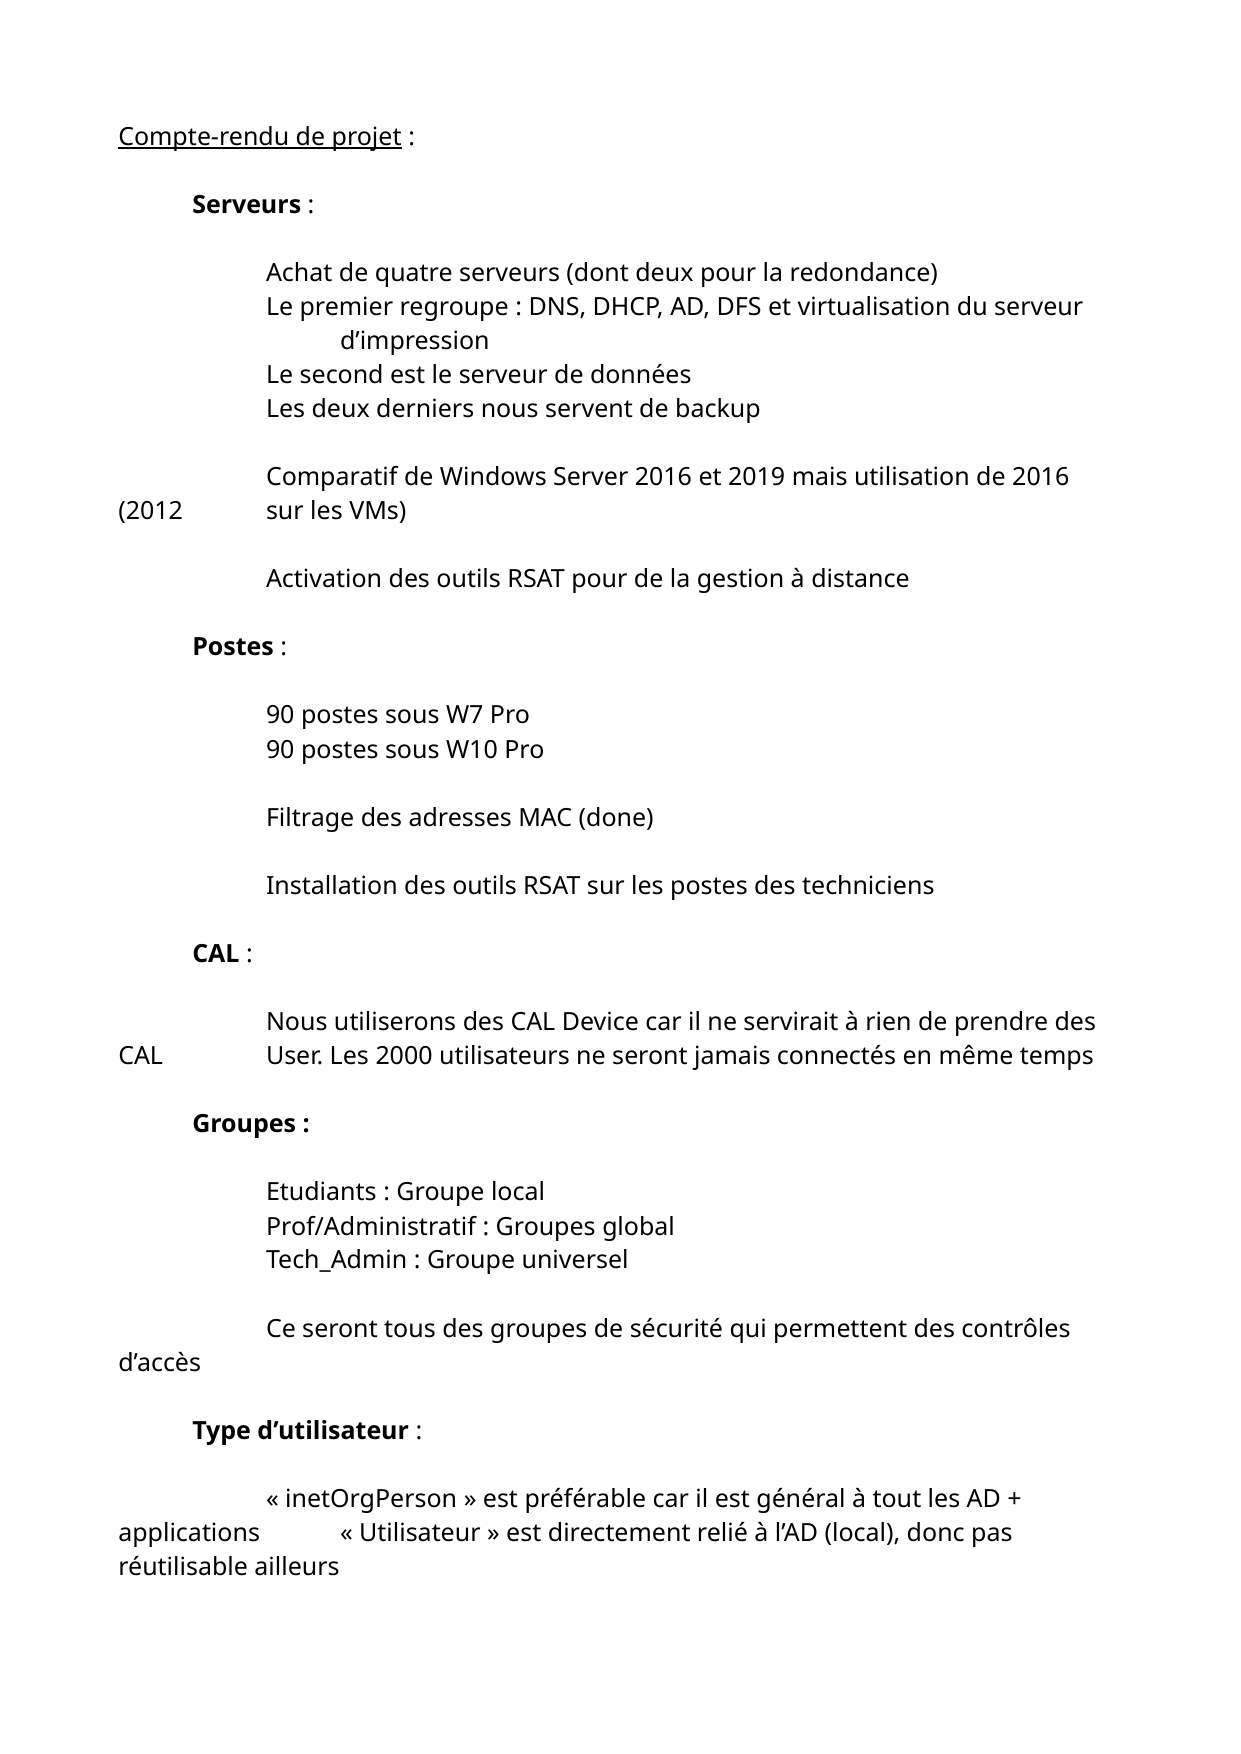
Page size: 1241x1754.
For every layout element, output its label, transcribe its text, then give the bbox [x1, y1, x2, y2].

text Achat de quatre serveurs (dont deux pour la redondance) [118, 254, 1122, 288]
text Comparatif de Windows Server 2016 et 2019 mais utilisation de 2016 (2012 sur les VMs) [118, 459, 1122, 527]
text Compte-rendu de projet : [118, 118, 1122, 152]
text Postes : [118, 629, 1122, 663]
text Etudiants : Groupe local [118, 1174, 1122, 1208]
text Type d’utilisateur : [118, 1412, 1122, 1447]
text Le second est le serveur de données [118, 357, 1122, 391]
text 90 postes sous W7 Pro [118, 697, 1122, 731]
text Filtrage des adresses MAC (done) [118, 799, 1122, 833]
text Activation des outils RSAT pour de la gestion à distance [118, 561, 1122, 595]
text Le premier regroupe : DNS, DHCP, AD, DFS et virtualisation du serveur d’impression [118, 288, 1122, 357]
text Ce seront tous des groupes de sécurité qui permettent des contrôles d’accès [118, 1310, 1122, 1378]
text Groupes : [118, 1106, 1122, 1140]
text CAL : [118, 936, 1122, 970]
text Tech_Admin : Groupe universel [118, 1242, 1122, 1276]
text « inetOrgPerson » est préférable car il est général à tout les AD + applications « Utilisateur » est directement relié à l’AD (local), donc pas réutilisable ailleurs [118, 1481, 1122, 1583]
text Installation des outils RSAT sur les postes des techniciens [118, 867, 1122, 902]
text Serveurs : [118, 186, 1122, 220]
text 90 postes sous W10 Pro [118, 731, 1122, 765]
text Les deux derniers nous servent de backup [118, 391, 1122, 425]
text Prof/Administratif : Groupes global [118, 1208, 1122, 1242]
text Nous utiliserons des CAL Device car il ne servirait à rien de prendre des CAL User. Les 2000 utilisateurs ne seront jamais connectés en même temps [118, 1004, 1122, 1072]
